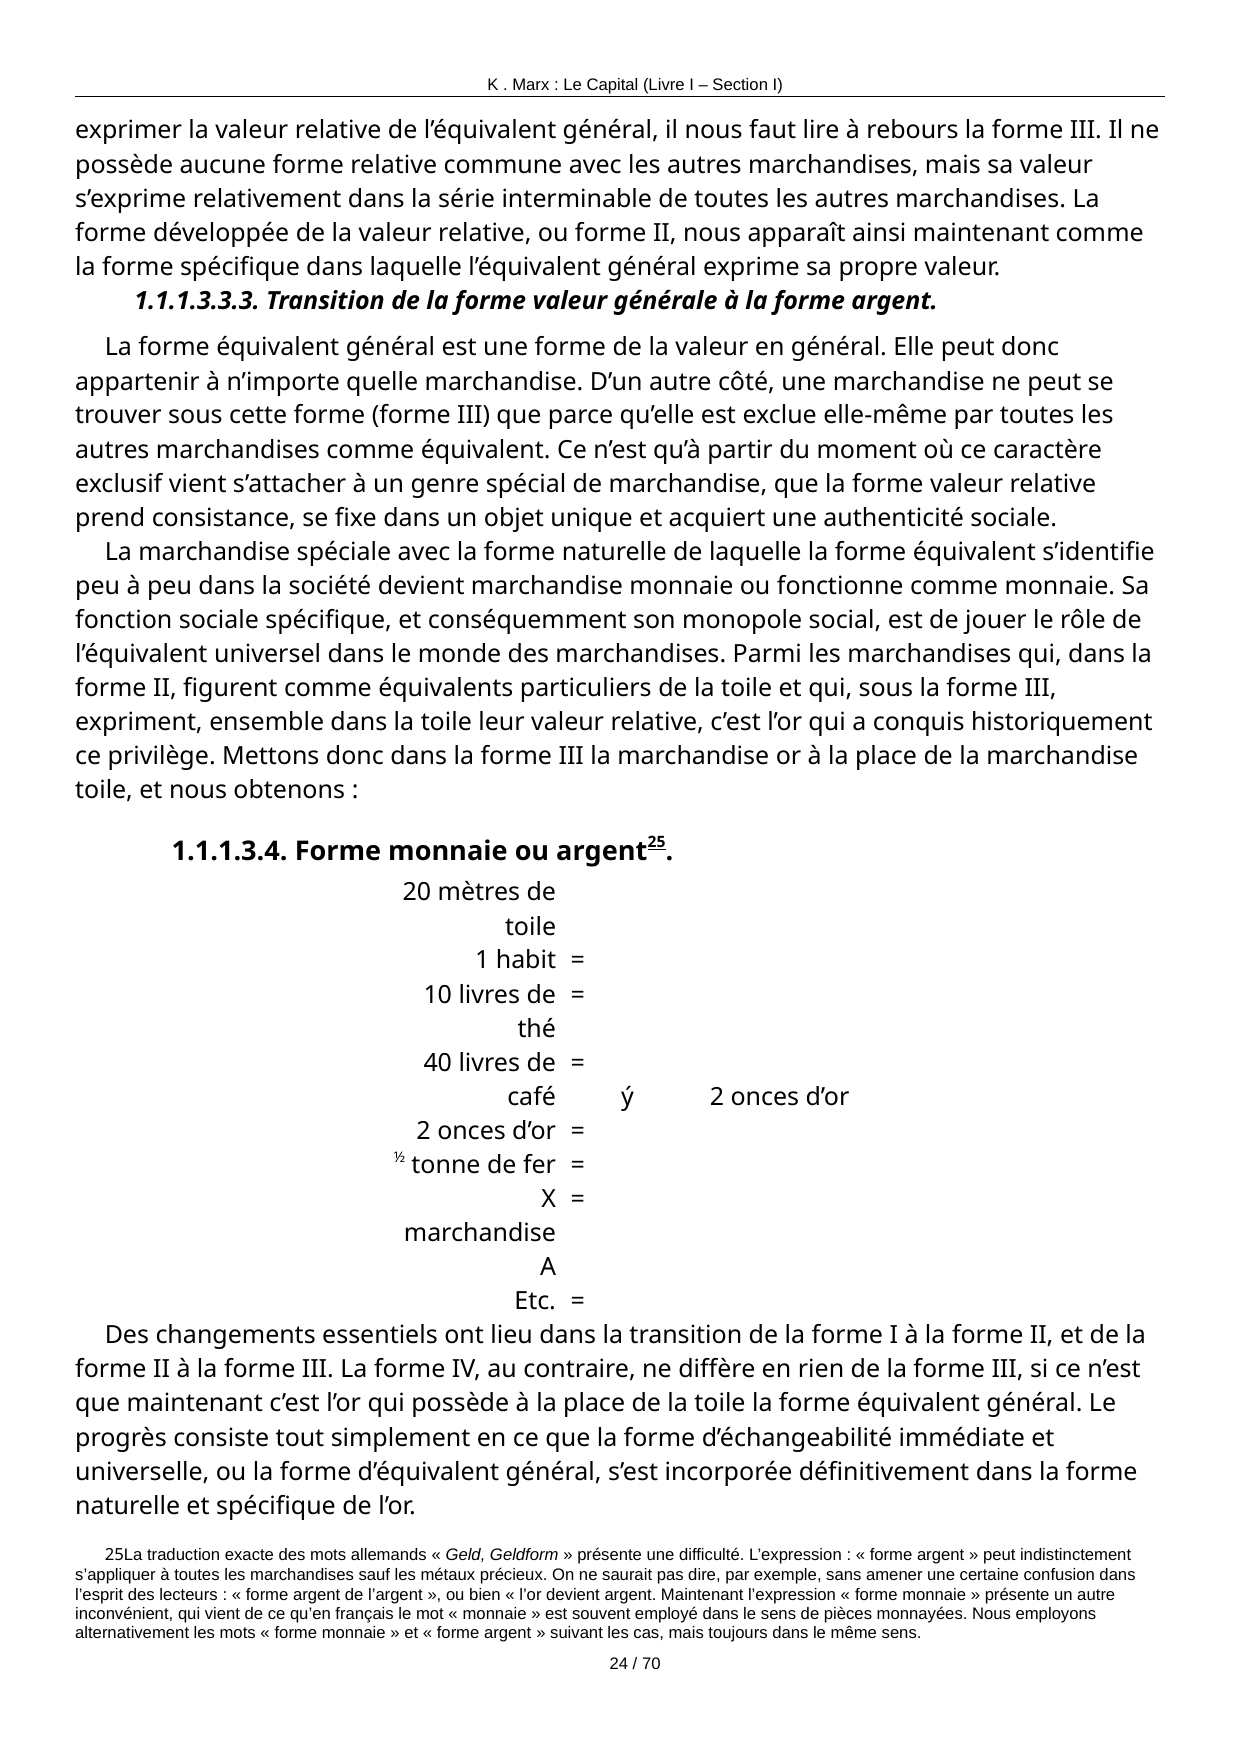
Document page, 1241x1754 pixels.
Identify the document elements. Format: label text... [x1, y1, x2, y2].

table_cell = [563, 1113, 606, 1147]
table_header [563, 874, 606, 942]
table_cell 10 livres de thé [383, 976, 563, 1044]
table_header 2 onces d’or [702, 874, 866, 1317]
text La forme équivalent général est une forme de la valeur en général. Elle peut donc appartenir à n’importe quelle marchandise. D’un autre côté, une marchandise ne peut se trouver sous cette forme (forme III) que parce qu’elle est exclue elle-même par toutes les autres marchandises comme équivalent. Ce n’est qu’à partir du moment où ce caractère exclusif vient s’attacher à un genre spécial de marchandise, que la forme valeur relative prend consistance, se fixe dans un objet unique et acquiert une authenticité sociale. [75, 329, 1165, 533]
table_cell X marchandise A [383, 1181, 563, 1283]
text exprimer la valeur relative de l’équivalent général, il nous faut lire à rebours la forme III. Il ne possède aucune forme relative commune avec les autres marchandises, mais sa valeur s’exprime relativement dans la série interminable de toutes les autres marchandises. La forme développée de la valeur relative, ou forme II, nous apparaît ainsi maintenant comme la forme spécifique dans laquelle l’équivalent général exprime sa propre valeur. [75, 112, 1165, 282]
text Des changements essentiels ont lieu dans la transition de la forme I à la forme II, et de la forme II à la forme III. La forme IV, au contraire, ne diffère en rien de la forme III, si ce n’est que maintenant c’est l’or qui possède à la place de la toile la forme équivalent général. Le progrès consiste tout simplement en ce que la forme d’échangeabilité immédiate et universelle, ou la forme d’équivalent général, s’est incorporée définitivement dans la forme naturelle et spécifique de l’or. [75, 1317, 1165, 1521]
table_cell 2 onces d’or [383, 1113, 563, 1147]
table_cell = [563, 942, 606, 976]
table_cell = [563, 1283, 606, 1317]
table_cell = [563, 1044, 606, 1112]
table_cell = [563, 976, 606, 1044]
text La traduction exacte des mots allemands « Geld, Geldform » présente une difficulté. L’expression : « forme argent » peut indistinctement s’appliquer à toutes les marchandises sauf les métaux précieux. On ne saurait pas dire, par exemple, sans amener une certaine confusion dans l’esprit des lecteurs : « forme argent de l’argent », ou bien « l’or devient argent. Maintenant l’expression « forme monnaie » présente un autre inconvénient, qui vient de ce qu’en français le mot « monnaie » est souvent employé dans le sens de pièces monnayées. Nous employons alternativement les mots « forme monnaie » et « forme argent » suivant les cas, mais toujours dans le même sens. [75, 1542, 1165, 1642]
table_header [374, 874, 613, 1317]
table_cell 40 livres de café [383, 1044, 563, 1112]
subtitle 1.1.1.3.4. Forme monnaie ou argent. [171, 831, 1165, 868]
subtitle 1.1.1.3.3.3. Transition de la forme valeur générale à la forme argent. [134, 282, 1165, 317]
table_cell ½ tonne de fer [383, 1147, 563, 1181]
table_header ý [614, 874, 702, 1317]
table_cell = [563, 1181, 606, 1283]
table_cell 1 habit [383, 942, 563, 976]
table_cell = [563, 1147, 606, 1181]
table_cell Etc. [383, 1283, 563, 1317]
text La marchandise spéciale avec la forme naturelle de laquelle la forme équivalent s’identifie peu à peu dans la société devient marchandise monnaie ou fonctionne comme monnaie. Sa fonction sociale spécifique, et conséquemment son monopole social, est de jouer le rôle de l’équivalent universel dans le monde des marchandises. Parmi les marchandises qui, dans la forme II, figurent comme équivalents particuliers de la toile et qui, sous la forme III, expriment, ensemble dans la toile leur valeur relative, c’est l’or qui a conquis historiquement ce privilège. Mettons donc dans la forme III la marchandise or à la place de la marchandise toile, et nous obtenons : [75, 533, 1165, 806]
table_header 20 mètres de toile [383, 874, 563, 942]
